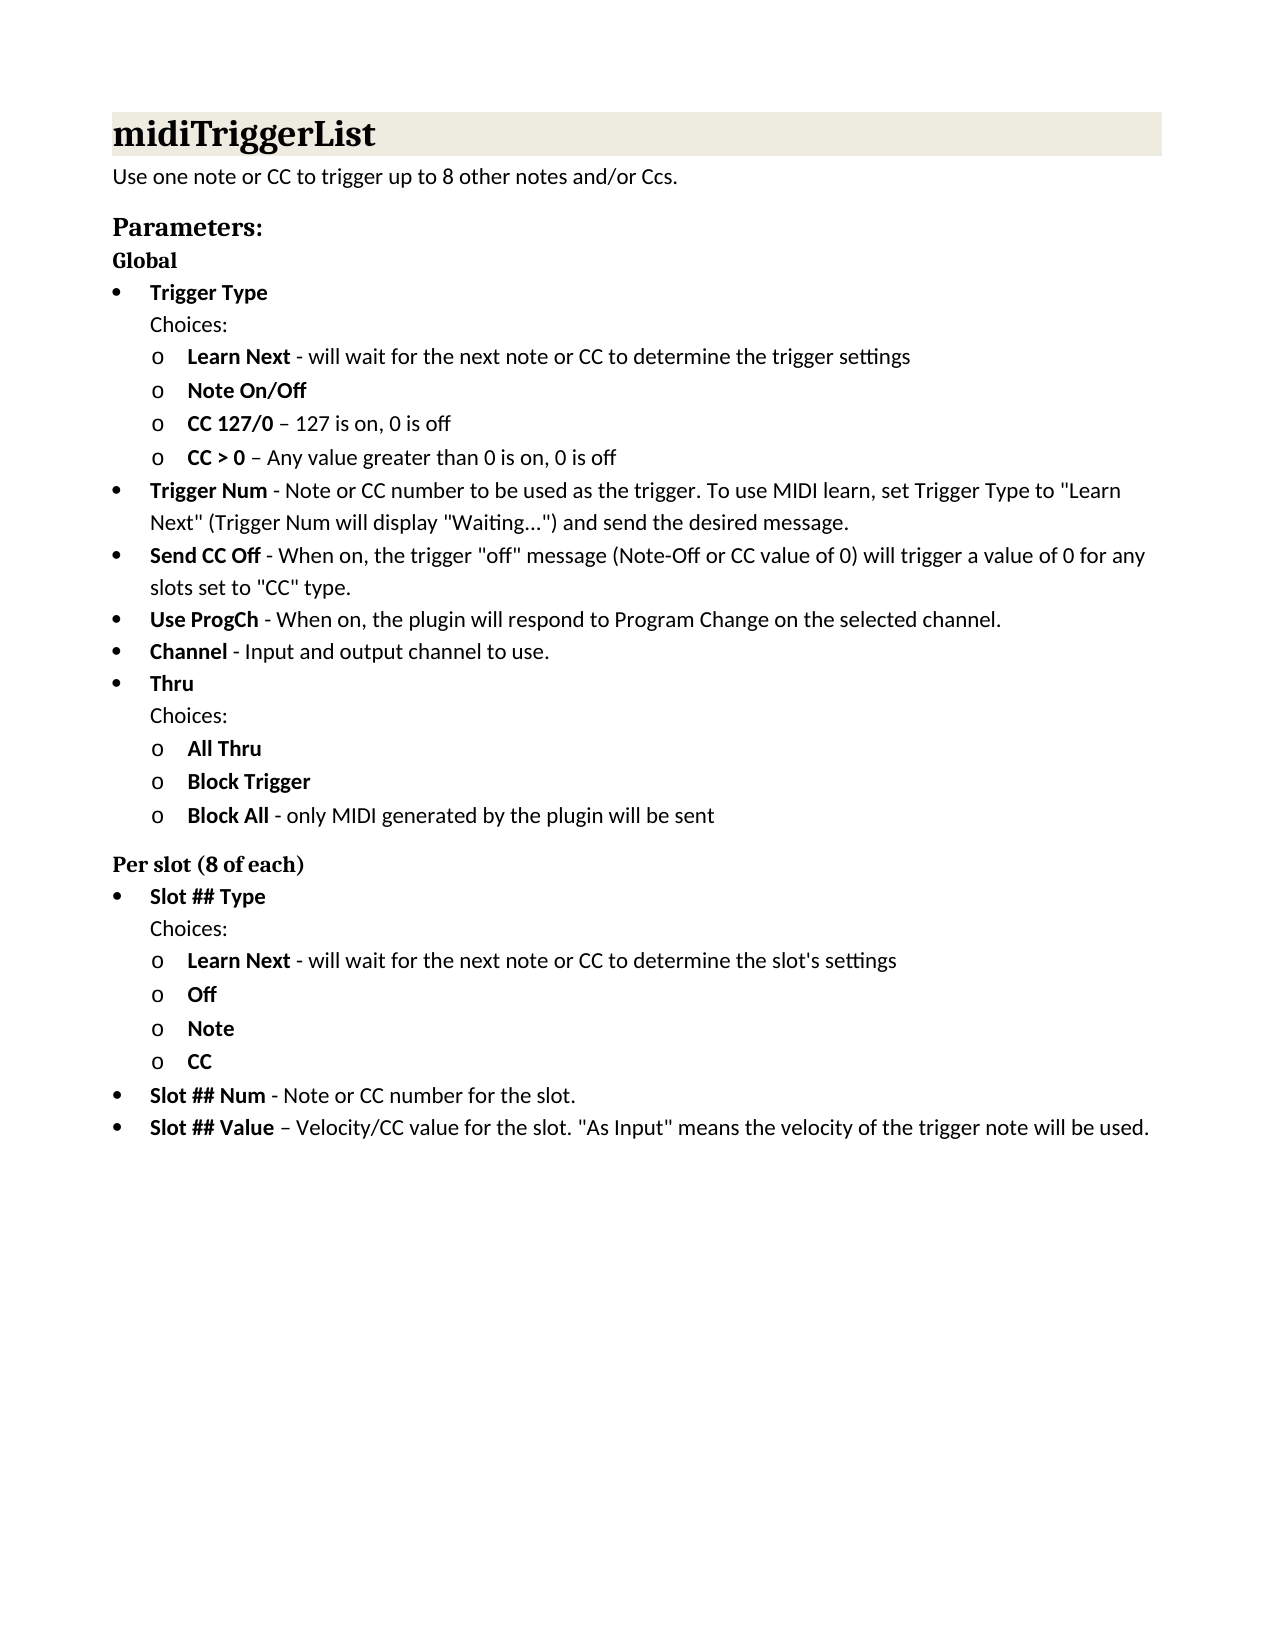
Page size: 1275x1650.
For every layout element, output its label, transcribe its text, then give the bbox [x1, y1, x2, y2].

list CC [151, 1047, 1162, 1076]
list CC > 0 – Any value greater than 0 is on, 0 is off [151, 443, 1162, 472]
subtitle Per slot (8 of each) [112, 852, 1162, 878]
list Channel - Input and output channel to use. [112, 637, 1162, 665]
list Slot ## Value – Velocity/CC value for the slot. "As Input" means the velocity of the trigger note will be used. [113, 1113, 1162, 1141]
list Choices: [150, 702, 1162, 730]
list Note [151, 1014, 1162, 1043]
list Trigger Type [112, 278, 1162, 306]
list Slot ## Num - Note or CC number for the slot. [113, 1081, 1162, 1109]
list Learn Next - will wait for the next note or CC to determine the trigger settings [151, 342, 1162, 371]
subtitle Parameters: [112, 212, 1162, 243]
text Use one note or CC to trigger up to 8 other notes and/or Ccs. [112, 162, 1162, 190]
list Block All - only MIDI generated by the plugin will be sent [151, 801, 1162, 830]
list Thru [112, 669, 1162, 697]
list Off [151, 980, 1162, 1009]
subtitle midiTriggerList [112, 112, 1162, 156]
list Choices: [150, 914, 1162, 942]
list Send CC Off - When on, the trigger "off" message (Note-Off or CC value of 0) will trigger a value of 0 for any slots set to "CC" type. [112, 541, 1162, 601]
list All Thru [151, 734, 1162, 763]
list Block Trigger [151, 767, 1162, 797]
list Slot ## Type [113, 882, 1162, 910]
subtitle Global [112, 248, 1162, 274]
list Trigger Num - Note or CC number to be used as the trigger. To use MIDI learn, set Trigger Type to "Learn Next" (Trigger Num will display "Waiting...") and send the desired message. [112, 476, 1162, 537]
list Choices: [150, 310, 1162, 338]
list Use ProgCh - When on, the plugin will respond to Program Change on the selected channel. [112, 605, 1162, 633]
list CC 127/0 – 127 is on, 0 is off [151, 409, 1162, 438]
list Learn Next - will wait for the next note or CC to determine the slot's settings [151, 947, 1162, 976]
list Note On/Off [151, 376, 1162, 405]
